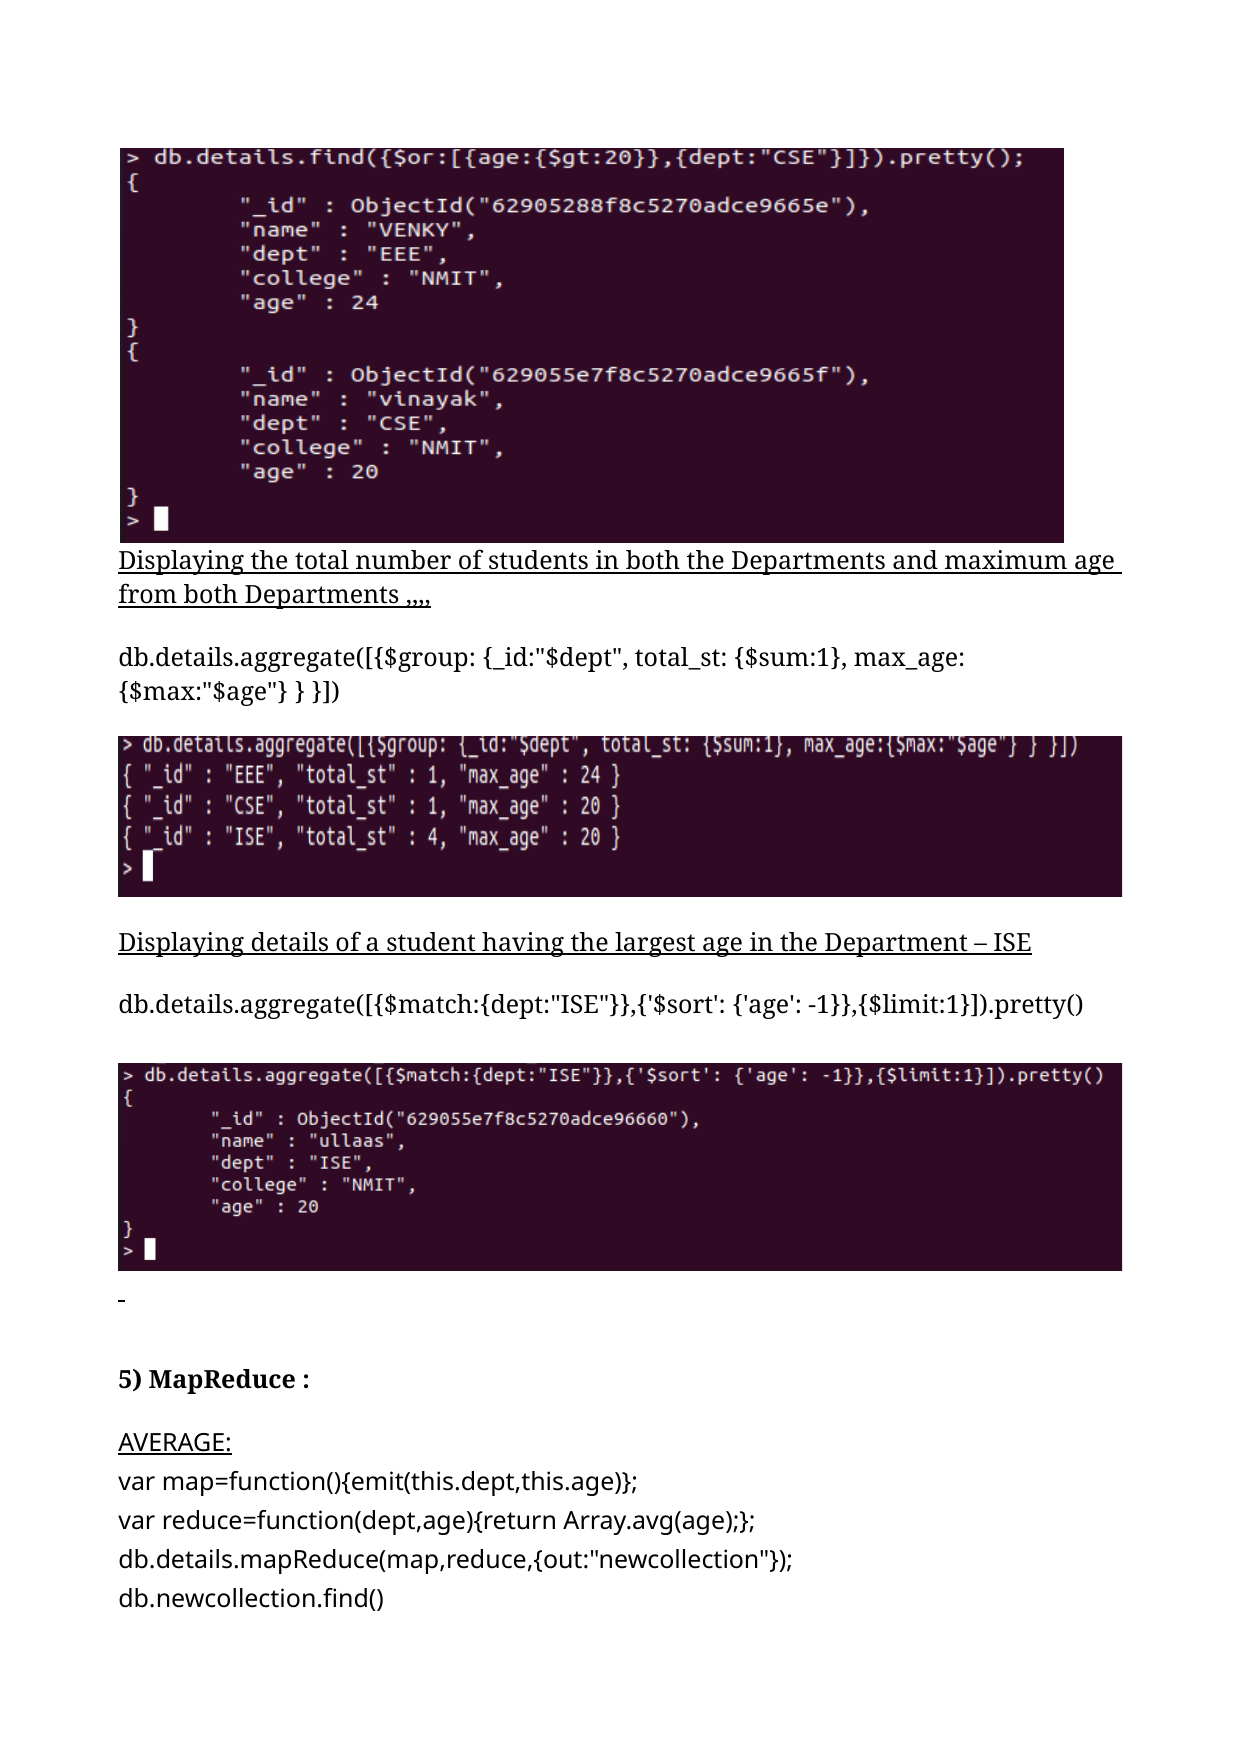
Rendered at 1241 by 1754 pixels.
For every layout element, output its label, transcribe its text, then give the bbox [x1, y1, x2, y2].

picture [120, 148, 1064, 543]
text var reduce=function(dept,age){return Array.avg(age);}; [118, 1503, 1122, 1537]
text AVERAGE: [118, 1424, 1122, 1458]
text 5) MapReduce : [118, 1362, 1122, 1396]
text Displaying details of a student having the largest age in the Department – ISE [118, 925, 1122, 959]
picture [118, 736, 1123, 897]
text db.details.aggregate([{$group: {_id:"$dept", total_st: {$sum:1}, max_age:{$max:"$age"} } }]) [118, 639, 1122, 708]
picture [118, 1063, 1123, 1271]
text db.details.aggregate([{$match:{dept:"ISE"}},{'$sort': {'age': -1}},{$limit:1}]).pretty() [118, 987, 1122, 1021]
text var map=function(){emit(this.dept,this.age)}; [118, 1463, 1122, 1497]
text Displaying the total number of students in both the Departments and maximum age [118, 147, 1122, 572]
text from both Departments ,,,, [118, 574, 1122, 611]
text db.details.mapReduce(map,reduce,{out:"newcollection"}); [118, 1542, 1122, 1576]
text db.newcollection.find() [118, 1581, 1122, 1615]
